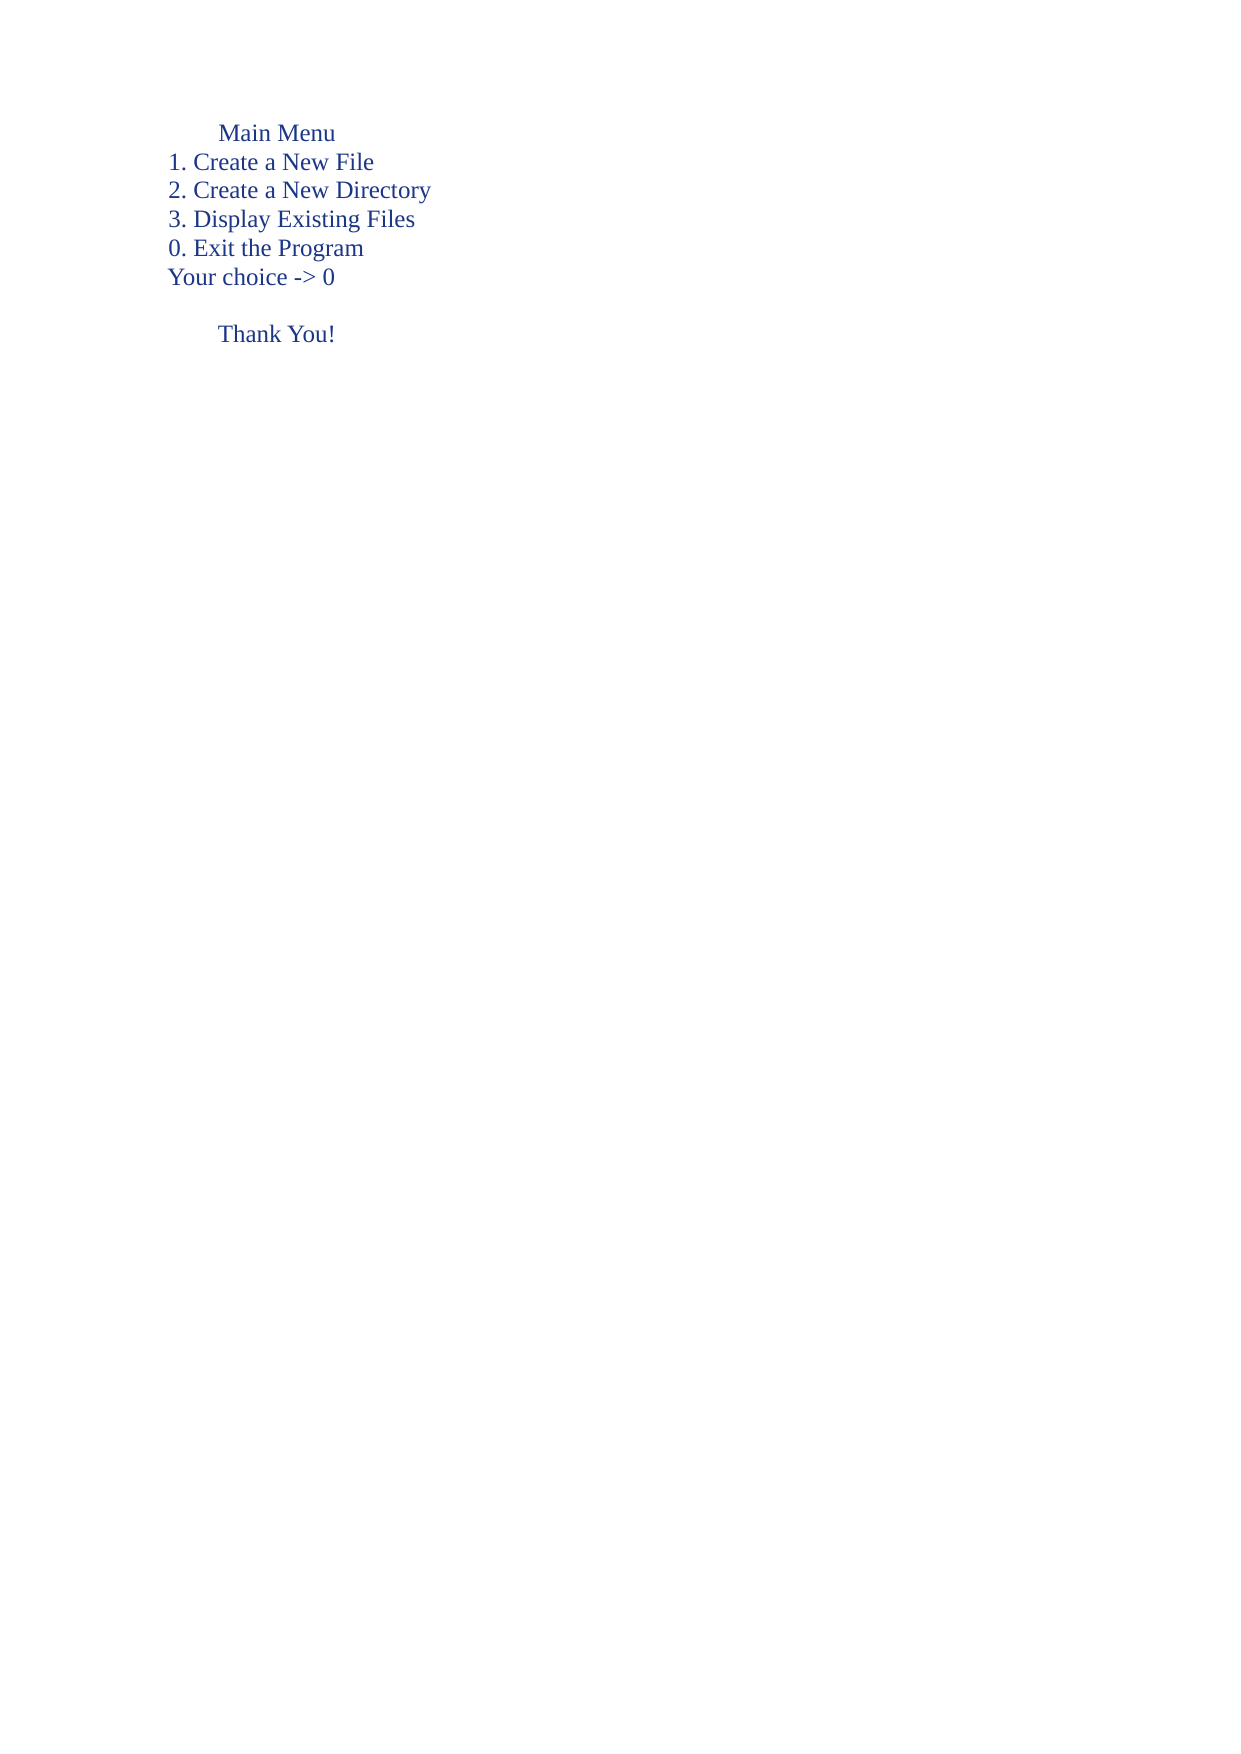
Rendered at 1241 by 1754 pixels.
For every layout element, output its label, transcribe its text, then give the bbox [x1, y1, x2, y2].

text 0. Exit the Program [118, 233, 1122, 262]
text 3. Display Existing Files [118, 204, 1122, 233]
text Main Menu [118, 118, 1122, 147]
text Your choice -> 0 [118, 262, 1122, 291]
text 2. Create a New Directory [118, 176, 1122, 204]
text 1. Create a New File [118, 147, 1122, 176]
text Thank You! [118, 319, 1122, 348]
